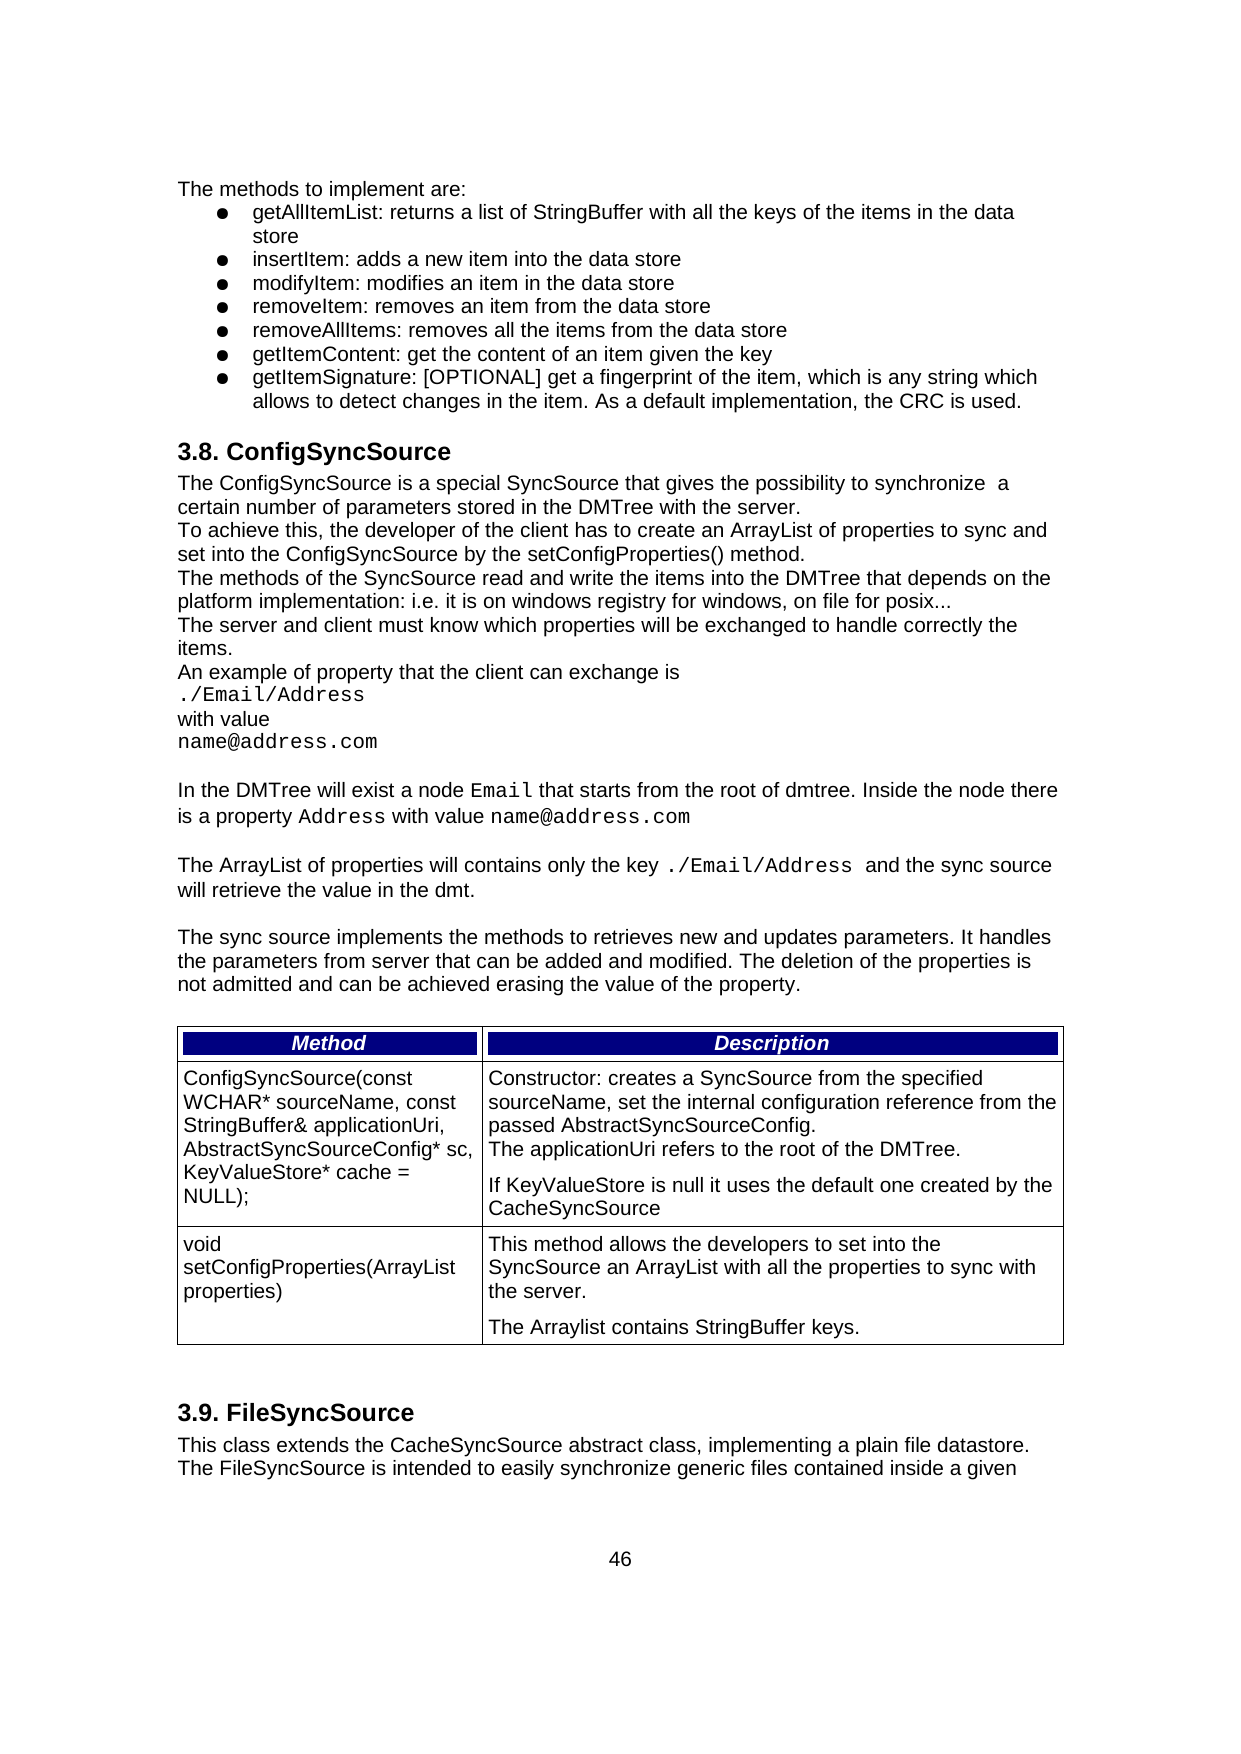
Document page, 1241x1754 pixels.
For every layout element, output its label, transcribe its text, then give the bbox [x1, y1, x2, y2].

list insertItem: adds a new item into the data store [215, 248, 1063, 271]
text The methods of the SyncSource read and write the items into the DMTree that depends on the platform implementation: i.e. it is on windows registry for windows, on file for posix... [177, 566, 1063, 613]
table_cell Constructor: creates a SyncSource from the specified sourceName, set the internal configuration reference from the passed AbstractSyncSourceConfig. The applicationUri refers to the root of the DMTree. If KeyValueStore is null it uses the default one created by the CacheSyncSource [483, 1062, 1063, 1226]
list removeItem: removes an item from the data store [215, 295, 1063, 318]
list getItemSignature: [OPTIONAL] get a fingerprint of the item, which is any string which allows to detect changes in the item. As a default implementation, the CRC is used. [215, 366, 1063, 413]
table_header Method [178, 1027, 482, 1061]
list getAllItemList: returns a list of StringBuffer with all the keys of the items in the data store [215, 201, 1063, 248]
table_cell ConfigSyncSource(const WCHAR* sourceName, const StringBuffer& applicationUri, AbstractSyncSourceConfig* sc, KeyValueStore* cache = NULL); [178, 1062, 482, 1226]
text To achieve this, the developer of the client has to create an ArrayList of properties to sync and set into the ConfigSyncSource by the setConfigProperties() method. [177, 519, 1063, 566]
text The methods to implement are: [177, 177, 1063, 201]
text An example of property that the client can exchange is [177, 660, 1063, 684]
text In the DMTree will exist a node Email that starts from the root of dmtree. Inside the node there is a property Address with value name@address.com [177, 779, 1063, 829]
text This class extends the CacheSyncSource abstract class, implementing a plain file datastore. The FileSyncSource is intended to easily synchronize generic files contained inside a given [177, 1433, 1063, 1480]
table_cell void setConfigProperties(ArrayList properties) [178, 1227, 482, 1344]
table_header Description [483, 1027, 1063, 1061]
text with value [177, 708, 1063, 731]
text The server and client must know which properties will be exchanged to handle correctly the items. [177, 613, 1063, 660]
text The sync source implements the methods to retrieves new and updates parameters. It handles the parameters from server that can be added and modified. The deletion of the properties is not admitted and can be achieved erasing the value of the property. [177, 926, 1063, 996]
text The ArrayList of properties will contains only the key ./Email/Address and the sync source will retrieve the value in the dmt. [177, 853, 1063, 902]
list modifyItem: modifies an item in the data store [215, 271, 1063, 295]
subtitle ConfigSyncSource [177, 438, 1063, 466]
table_cell This method allows the developers to set into the SyncSource an ArrayList with all the properties to sync with the server. The Arraylist contains StringBuffer keys. [483, 1227, 1063, 1344]
list getItemContent: get the content of an item given the key [215, 342, 1063, 366]
text name@address.com [177, 731, 1063, 755]
text ./Email/Address [177, 684, 1063, 708]
list removeAllItems: removes all the items from the data store [215, 318, 1063, 342]
text The ConfigSyncSource is a special SyncSource that gives the possibility to synchronize a certain number of parameters stored in the DMTree with the server. [177, 472, 1063, 519]
subtitle FileSyncSource [177, 1399, 1063, 1427]
